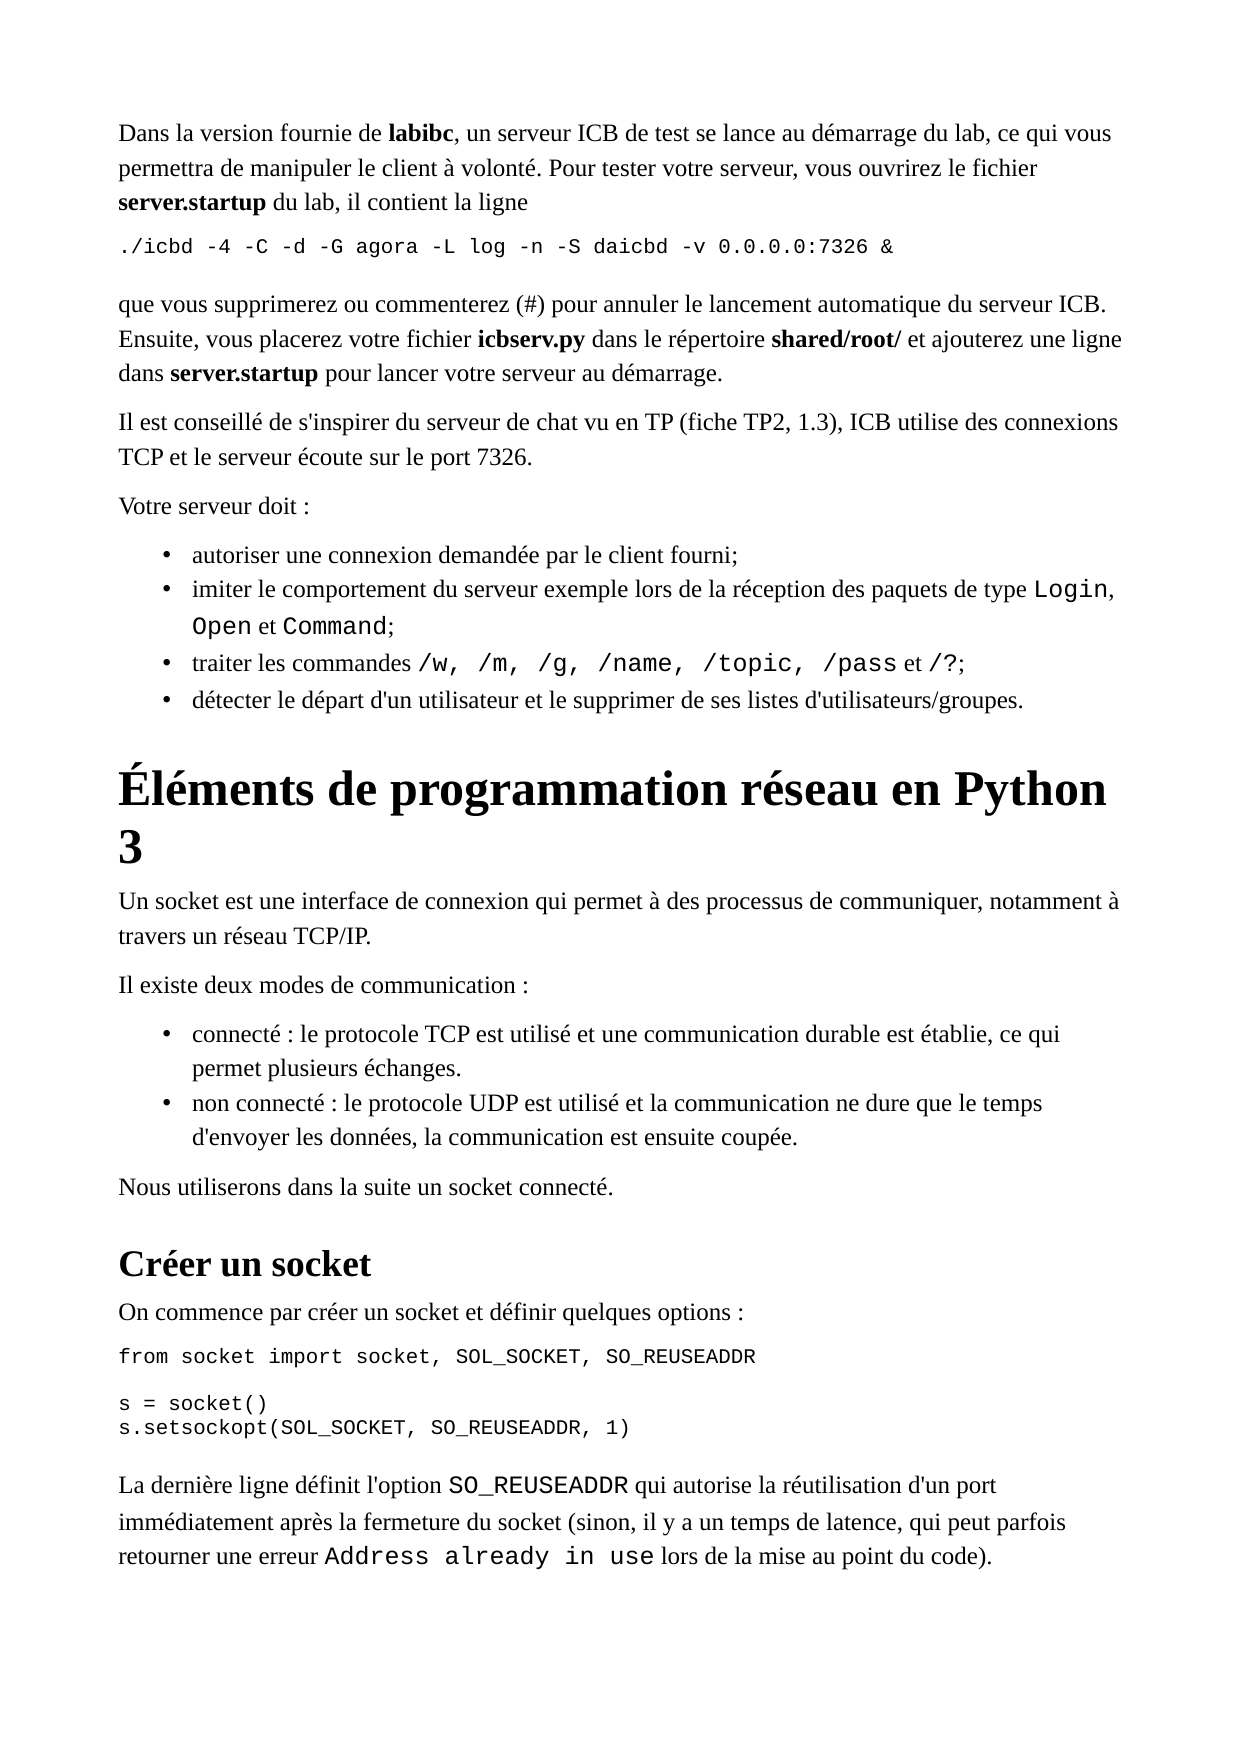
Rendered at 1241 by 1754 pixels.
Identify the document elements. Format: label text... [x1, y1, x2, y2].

text ./icbd -4 -C -d -G agora -L log -n -S daicbd -v 0.0.0.0:7326 & [118, 236, 1122, 260]
text La dernière ligne définit l'option SO_REUSEADDR qui autorise la réutilisation d'un port immédiatement après la fermeture du socket (sinon, il y a un temps de latence, qui peut parfois retourner une erreur Address already in use lors de la mise au point du code). [118, 1470, 1122, 1572]
list imiter le comportement du serveur exemple lors de la réception des paquets de type Login, Open et Command; [162, 574, 1122, 642]
text s.setsockopt(SOL_SOCKET, SO_REUSEADDR, 1) [118, 1417, 1122, 1441]
text from socket import socket, SOL_SOCKET, SO_REUSEADDR [118, 1346, 1122, 1370]
subtitle Éléments de programmation réseau en Python 3 [118, 759, 1122, 874]
text s = socket() [118, 1393, 1122, 1417]
text Nous utiliserons dans la suite un socket connecté. [118, 1172, 1122, 1200]
text On commence par créer un socket et définir quelques options : [118, 1297, 1122, 1326]
list traiter les commandes /w, /m, /g, /name, /topic, /pass et /?; [162, 648, 1122, 679]
list non connecté : le protocole UDP est utilisé et la communication ne dure que le temps d'envoyer les données, la communication est ensuite coupée. [162, 1088, 1122, 1151]
list connecté : le protocole TCP est utilisé et une communication durable est établie, ce qui permet plusieurs échanges. [162, 1019, 1122, 1082]
subtitle Créer un socket [118, 1241, 1122, 1284]
list détecter le départ d'un utilisateur et le supprimer de ses listes d'utilisateurs/groupes. [162, 685, 1122, 714]
text que vous supprimerez ou commenterez (#) pour annuler le lancement automatique du serveur ICB. Ensuite, vous placerez votre fichier icbserv.py dans le répertoire shared/root/ et ajouterez une ligne dans server.startup pour lancer votre serveur au démarrage. [118, 289, 1122, 387]
text Il existe deux modes de communication : [118, 970, 1122, 999]
list autoriser une connexion demandée par le client fourni; [162, 540, 1122, 569]
text Un socket est une interface de connexion qui permet à des processus de communiquer, notamment à travers un réseau TCP/IP. [118, 886, 1122, 950]
text Il est conseillé de s'inspirer du serveur de chat vu en TP (fiche TP2, 1.3), ICB utilise des connexions TCP et le serveur écoute sur le port 7326. [118, 407, 1122, 471]
text Votre serveur doit : [118, 491, 1122, 519]
text Dans la version fournie de labibc, un serveur ICB de test se lance au démarrage du lab, ce qui vous permettra de manipuler le client à volonté. Pour tester votre serveur, vous ouvrirez le fichier server.startup du lab, il contient la ligne [118, 118, 1122, 216]
